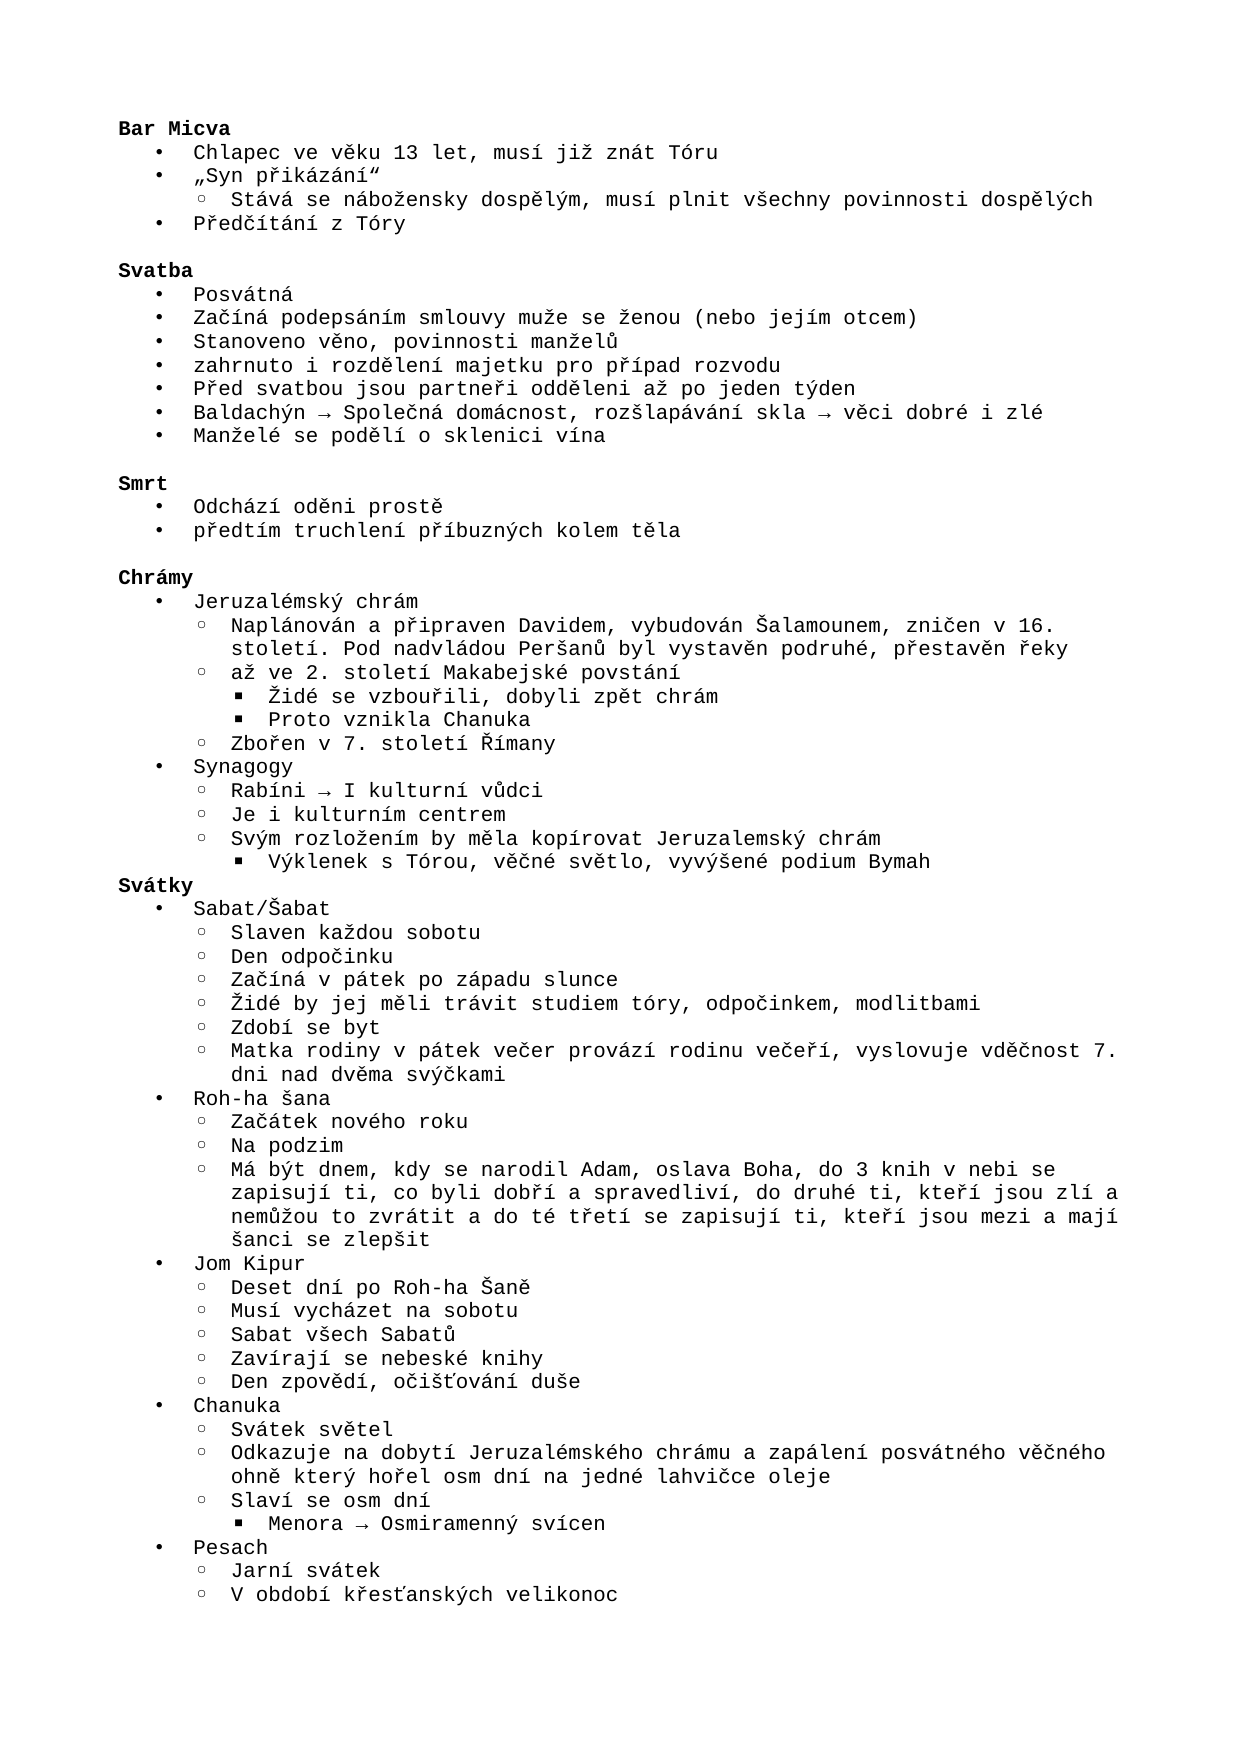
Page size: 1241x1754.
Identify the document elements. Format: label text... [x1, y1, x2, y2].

list Začíná podepsáním smlouvy muže se ženou (nebo jejím otcem) [156, 307, 1122, 331]
list Manželé se podělí o sklenici vína [156, 426, 1122, 449]
list Menora → Osmiramenný svícen [231, 1513, 1122, 1537]
list Stanoveno věno, povinnosti manželů [156, 331, 1122, 354]
list Matka rodiny v pátek večer provází rodinu večeří, vyslovuje vděčnost 7. dni nad dvěma svýčkami [193, 1040, 1122, 1088]
list Zdobí se byt [193, 1017, 1122, 1040]
list zahrnuto i rozdělení majetku pro případ rozvodu [156, 354, 1122, 378]
list Stává se nábožensky dospělým, musí plnit všechny povinnosti dospělých [193, 189, 1122, 213]
list Synagogy [156, 757, 1122, 780]
text Bar Micva [118, 118, 1122, 142]
text Svátky [118, 875, 1122, 898]
list Naplánován a připraven Davidem, vybudován Šalamounem, zničen v 16. století. Pod nadvládou Peršanů byl vystavěn podruhé, přestavěn řeky [193, 615, 1122, 662]
list Zavírají se nebeské knihy [193, 1348, 1122, 1371]
list předtím truchlení příbuzných kolem těla [156, 520, 1122, 544]
text Chrámy [118, 567, 1122, 591]
list Předčítání z Tóry [156, 213, 1122, 236]
list Odchází oděni prostě [156, 496, 1122, 520]
list Začátek nového roku [193, 1111, 1122, 1135]
list Začíná v pátek po západu slunce [193, 969, 1122, 993]
list Zbořen v 7. století Římany [193, 733, 1122, 757]
list Na podzim [193, 1135, 1122, 1158]
list Sabat/Šabat [156, 898, 1122, 922]
list Den zpovědí, očišťování duše [193, 1371, 1122, 1395]
list Výklenek s Tórou, věčné světlo, vyvýšené podium Bymah [231, 851, 1122, 875]
list až ve 2. století Makabejské povstání [193, 662, 1122, 686]
list V období křesťanských velikonoc [193, 1584, 1122, 1608]
text Smrt [118, 473, 1122, 496]
list Posvátná [156, 284, 1122, 307]
list „Syn přikázání“ [156, 165, 1122, 189]
list Odkazuje na dobytí Jeruzalémského chrámu a zapálení posvátného věčného ohně který hořel osm dní na jedné lahvičce oleje [193, 1442, 1122, 1489]
list Jeruzalémský chrám [156, 591, 1122, 615]
list Slaví se osm dní [193, 1489, 1122, 1513]
list Rabíni → I kulturní vůdci [193, 780, 1122, 804]
list Musí vycházet na sobotu [193, 1300, 1122, 1324]
list Před svatbou jsou partneři odděleni až po jeden týden [156, 378, 1122, 402]
text Svatba [118, 260, 1122, 284]
list Svátek světel [193, 1419, 1122, 1442]
list Sabat všech Sabatů [193, 1324, 1122, 1348]
list Chanuka [156, 1395, 1122, 1419]
list Roh-ha šana [156, 1088, 1122, 1111]
list Chlapec ve věku 13 let, musí již znát Tóru [156, 142, 1122, 165]
list Baldachýn → Společná domácnost, rozšlapávání skla → věci dobré i zlé [156, 402, 1122, 426]
list Deset dní po Roh-ha Šaně [193, 1277, 1122, 1300]
list Je i kulturním centrem [193, 804, 1122, 827]
list Pesach [156, 1537, 1122, 1561]
list Jom Kipur [156, 1253, 1122, 1277]
list Židé by jej měli trávit studiem tóry, odpočinkem, modlitbami [193, 993, 1122, 1017]
list Židé se vzbouřili, dobyli zpět chrám [231, 686, 1122, 709]
list Den odpočinku [193, 946, 1122, 969]
list Má být dnem, kdy se narodil Adam, oslava Boha, do 3 knih v nebi se zapisují ti, co byli dobří a spravedliví, do druhé ti, kteří jsou zlí a nemůžou to zvrátit a do té třetí se zapisují ti, kteří jsou mezi a mají šanci se zlepšit [193, 1158, 1122, 1253]
list Jarní svátek [193, 1561, 1122, 1584]
list Proto vznikla Chanuka [231, 709, 1122, 733]
list Slaven každou sobotu [193, 922, 1122, 946]
list Svým rozložením by měla kopírovat Jeruzalemský chrám [193, 827, 1122, 851]
